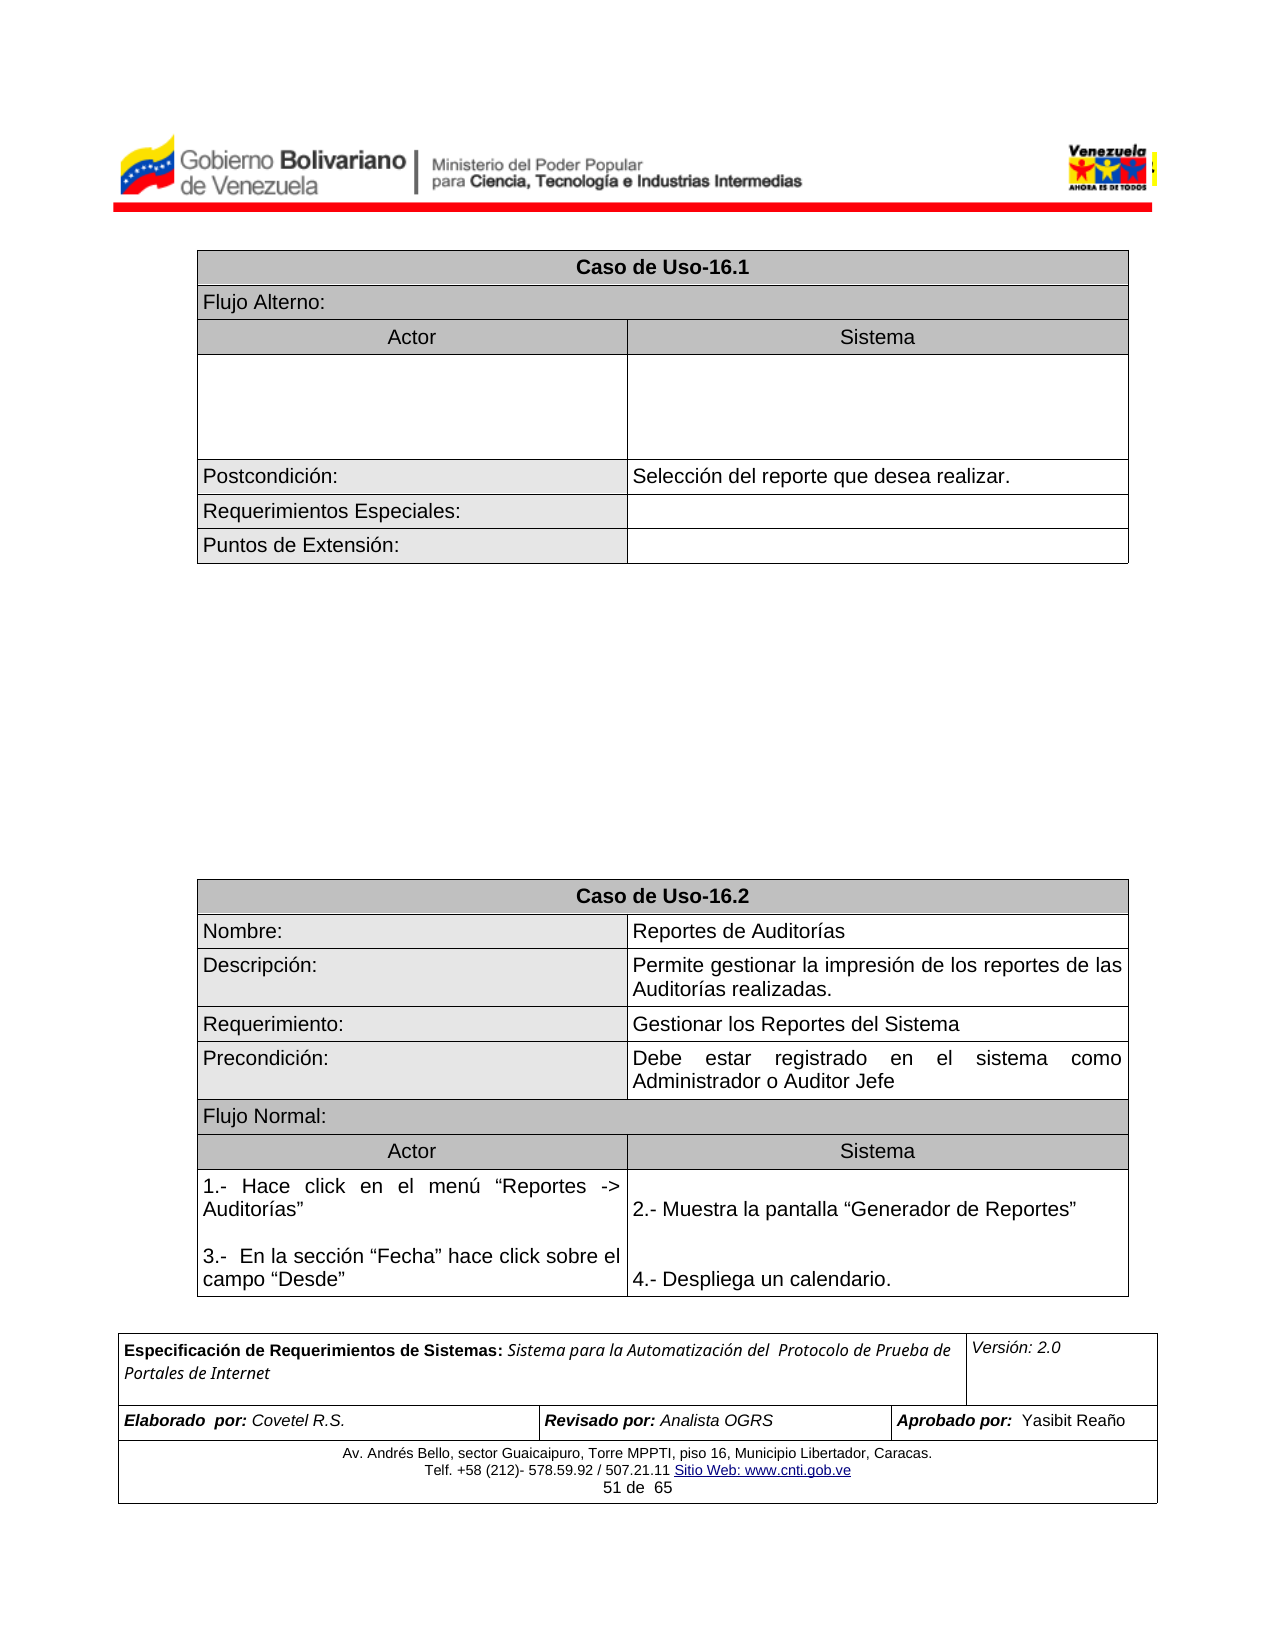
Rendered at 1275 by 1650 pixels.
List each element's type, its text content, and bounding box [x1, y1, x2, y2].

table_cell Flujo Normal: [198, 1100, 1128, 1134]
table_cell Puntos de Extensión: [198, 529, 627, 563]
table_cell Sistema [628, 320, 1128, 354]
table_cell Actor [198, 320, 627, 354]
table_header Caso de Uso-16.1 [198, 251, 1128, 284]
table_cell [628, 529, 1128, 563]
table_cell Sistema [628, 1135, 1128, 1169]
table_header Caso de Uso-16.2 [198, 880, 1128, 913]
table_cell Postcondición: [198, 460, 627, 493]
table_cell 1.- Hace click en el menú “Reportes -> Auditorías” 3.- En la sección “Fecha” hace click sobre el campo “Desde” [198, 1170, 627, 1296]
table_cell [628, 495, 1128, 528]
table_cell Requerimientos Especiales: [198, 495, 627, 528]
table_cell Selección del reporte que desea realizar. [628, 460, 1128, 493]
table_cell Precondición: [198, 1042, 627, 1099]
table_cell [198, 355, 627, 459]
table_cell Requerimiento: [198, 1007, 627, 1041]
table_cell Gestionar los Reportes del Sistema [628, 1007, 1128, 1041]
table_cell Flujo Alterno: [198, 286, 1128, 319]
picture [113, 126, 1153, 212]
table_cell Nombre: [198, 915, 627, 948]
table_cell [628, 355, 1128, 459]
table_cell 2.- Muestra la pantalla “Generador de Reportes” 4.- Despliega un calendario. [628, 1170, 1128, 1296]
table_cell Reportes de Auditorías [628, 915, 1128, 948]
table_cell Actor [198, 1135, 627, 1169]
table_cell Permite gestionar la impresión de los reportes de las Auditorías realizadas. [628, 949, 1128, 1006]
table_cell Debe estar registrado en el sistema como Administrador o Auditor Jefe [628, 1042, 1128, 1099]
table_cell Descripción: [198, 949, 627, 1006]
